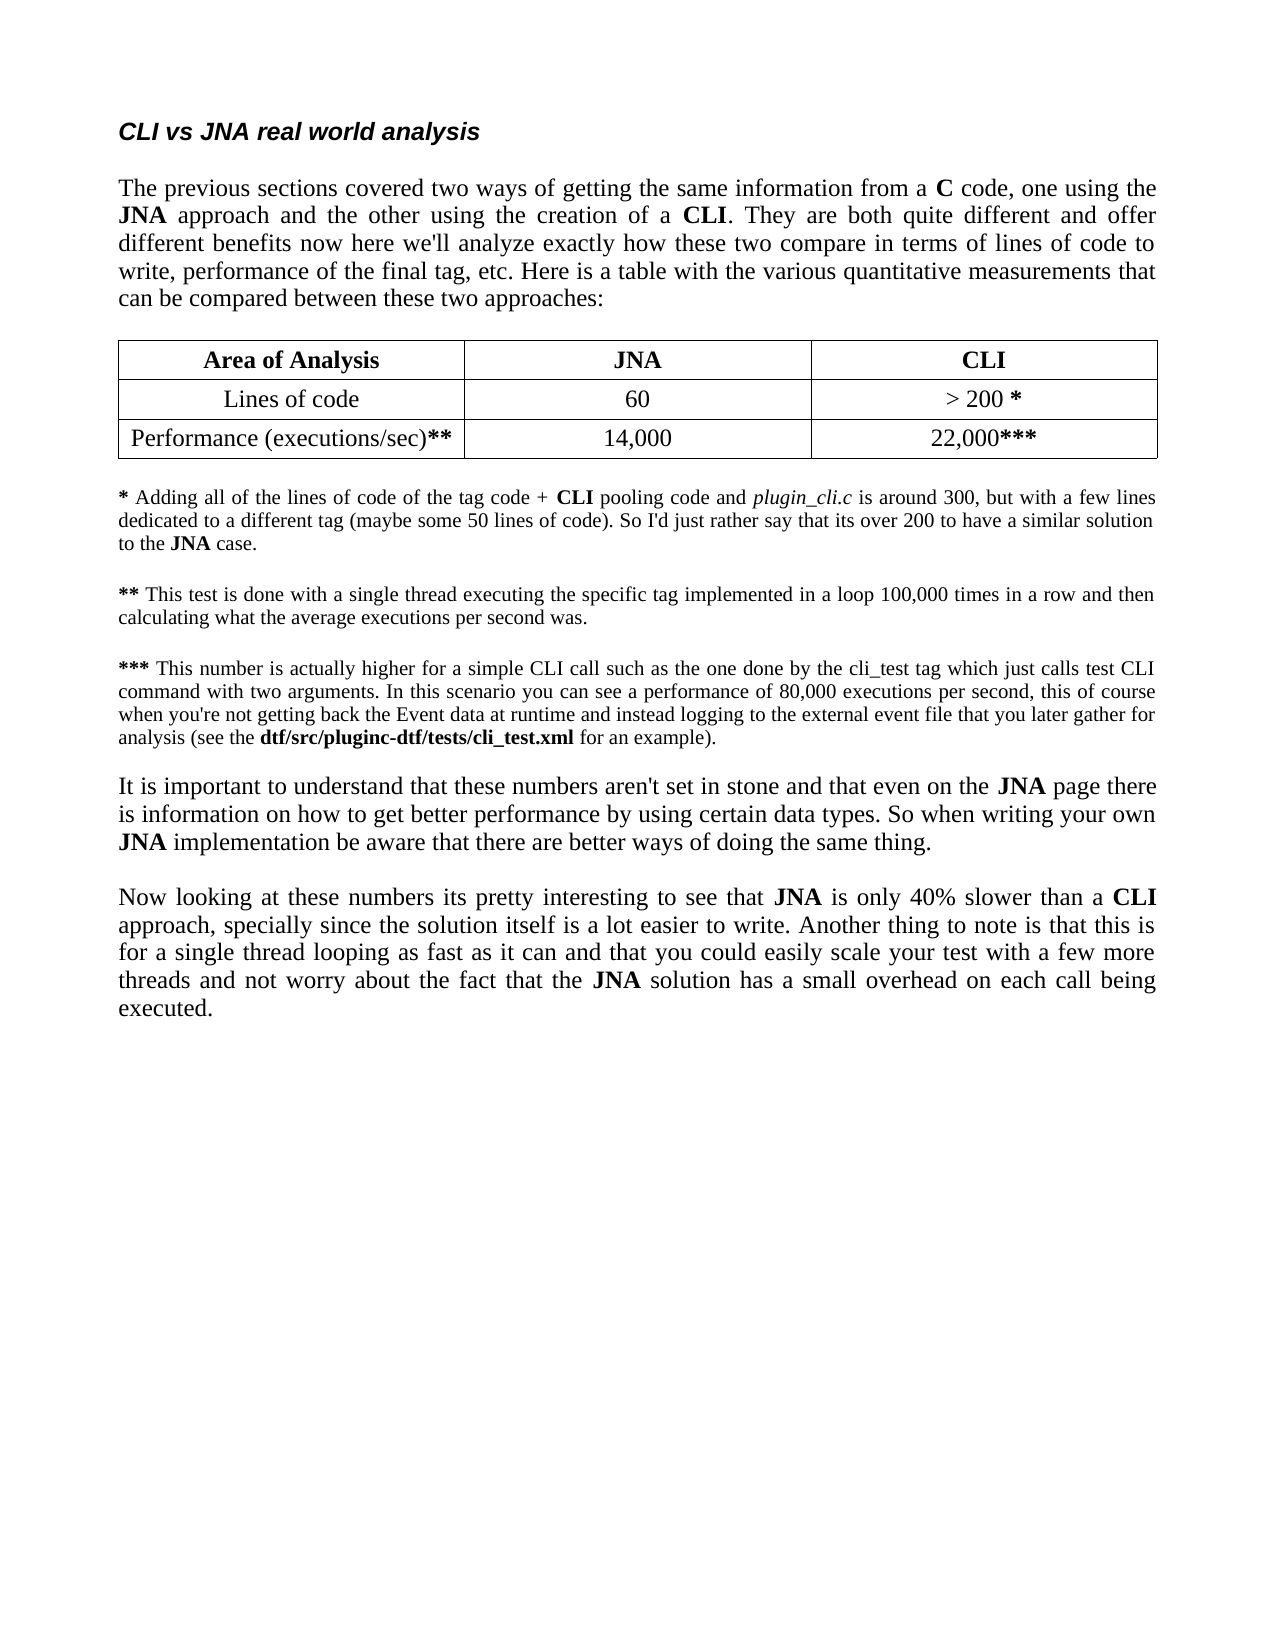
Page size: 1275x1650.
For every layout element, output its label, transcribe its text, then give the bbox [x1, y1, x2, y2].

table_cell 14,000 [465, 420, 811, 458]
table_header CLI [812, 341, 1157, 379]
subtitle CLI vs JNA real world analysis [118, 118, 1157, 146]
table_header Area of Analysis [119, 341, 464, 379]
table_cell 22,000*** [812, 420, 1157, 458]
table_cell Performance (executions/sec)** [119, 420, 464, 458]
table_cell 60 [465, 380, 811, 418]
text ** This test is done with a single thread executing the specific tag implemented in a loop 100,000 times in a row and then calculating what the average executions per second was. [118, 583, 1157, 629]
text * Adding all of the lines of code of the tag code + CLI pooling code and plugin_cli.c is around 300, but with a few lines dedicated to a different tag (maybe some 50 lines of code). So I'd just rather say that its over 200 to have a similar solution to the JNA case. [118, 486, 1157, 555]
table_cell > 200 * [812, 380, 1157, 418]
text The previous sections covered two ways of getting the same information from a C code, one using the JNA approach and the other using the creation of a CLI. They are both quite different and offer different benefits now here we'll analyze exactly how these two compare in terms of lines of code to write, performance of the final tag, etc. Here is a table with the various quantitative measurements that can be compared between these two approaches: [118, 174, 1157, 312]
text Now looking at these numbers its pretty interesting to see that JNA is only 40% slower than a CLI approach, specially since the solution itself is a lot easier to write. Another thing to note is that this is for a single thread looping as fast as it can and that you could easily scale your test with a few more threads and not worry about the fact that the JNA solution has a small overhead on each call being executed. [118, 883, 1157, 1022]
table_cell Lines of code [119, 380, 464, 418]
table_header JNA [465, 341, 811, 379]
text *** This number is actually higher for a simple CLI call such as the one done by the cli_test tag which just calls test CLI command with two arguments. In this scenario you can see a performance of 80,000 executions per second, this of course when you're not getting back the Event data at runtime and instead logging to the external event file that you later gather for analysis (see the dtf/src/pluginc-dtf/tests/cli_test.xml for an example). [118, 657, 1157, 749]
text It is important to understand that these numbers aren't set in stone and that even on the JNA page there is information on how to get better performance by using certain data types. So when writing your own JNA implementation be aware that there are better ways of doing the same thing. [118, 772, 1157, 855]
